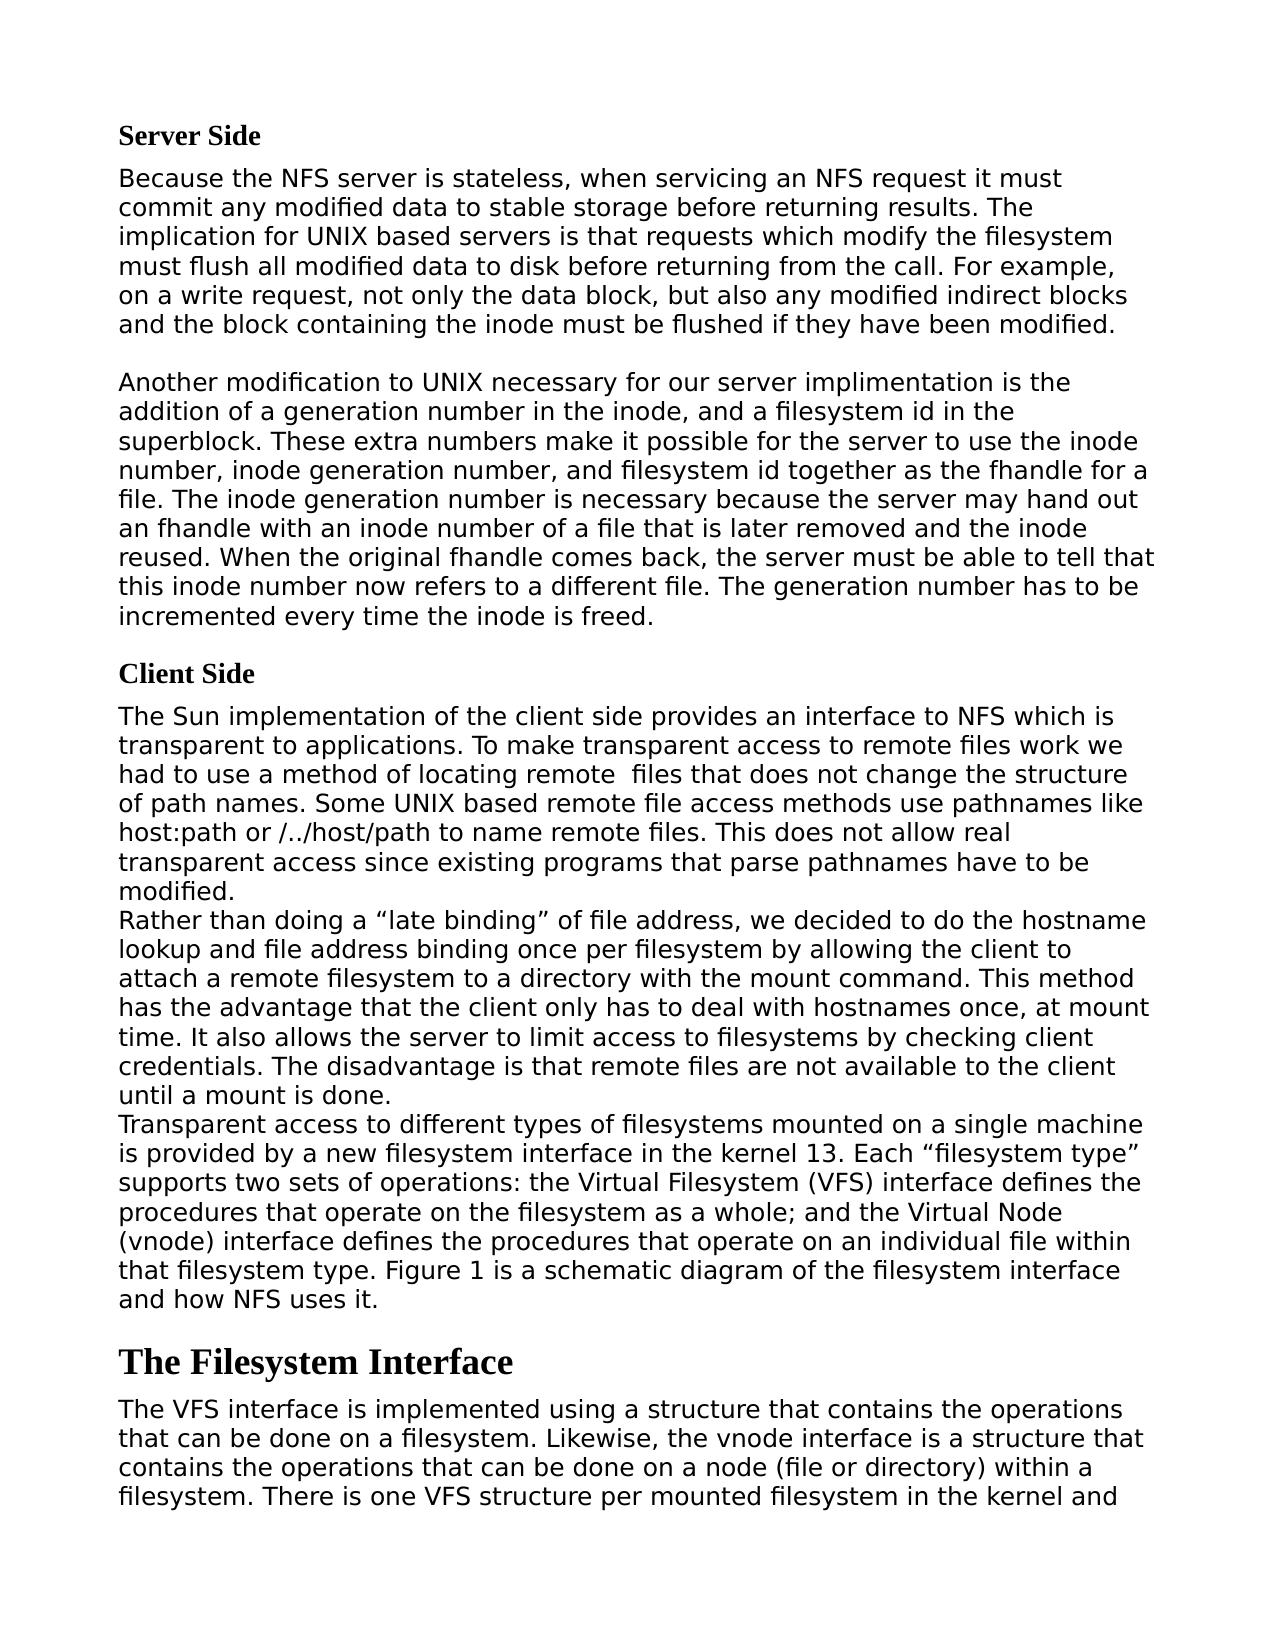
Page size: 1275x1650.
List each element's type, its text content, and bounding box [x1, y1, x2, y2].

subtitle Client Side [118, 656, 1157, 689]
text file. The inode generation number is necessary because the server may hand out an fhandle with an inode number of a file that is later removed and the inode reused. When the original fhandle comes back, the server must be able to tell that this inode number now refers to a different file. The generation number has to be incremented every time the inode is freed. [118, 485, 1157, 631]
text on a write request, not only the data block, but also any modified indirect blocks and the block containing the inode must be flushed if they have been modified. [118, 281, 1157, 339]
text Rather than doing a “late binding” of file address, we decided to do the hostname lookup and file address binding once per filesystem by allowing the client to attach a remote filesystem to a directory with the mount command. This method has the advantage that the client only has to deal with hostnames once, at mount time. It also allows the server to limit access to filesystems by checking client credentials. The disadvantage is that remote files are not available to the client until a mount is done. [118, 906, 1157, 1110]
text The VFS interface is implemented using a structure that contains the operations that can be done on a filesystem. Likewise, the vnode interface is a structure that contains the operations that can be done on a node (file or directory) within a filesystem. There is one VFS structure per mounted filesystem in the kernel and [118, 1395, 1157, 1512]
text The Sun implementation of the client side provides an interface to NFS which is transparent to applications. To make transparent access to remote files work we had to use a method of locating remote files that does not change the structure of path names. Some UNIX based remote file access methods use pathnames like host:path or /../host/path to name remote files. This does not allow real transparent access since existing programs that parse pathnames have to be modified. [118, 702, 1157, 906]
subtitle The Filesystem Interface [118, 1339, 1157, 1382]
text Another modification to UNIX necessary for our server implimentation is the addition of a generation number in the inode, and a filesystem id in the superblock. These extra numbers make it possible for the server to use the inode number, inode generation number, and filesystem id together as the fhandle for a [118, 368, 1157, 485]
text Because the NFS server is stateless, when servicing an NFS request it must commit any modified data to stable storage before returning results. The implication for UNIX based servers is that requests which modify the filesystem must flush all modified data to disk before returning from the call. For example, [118, 164, 1157, 281]
text Transparent access to different types of filesystems mounted on a single machine is provided by a new filesystem interface in the kernel 13. Each “filesystem type” supports two sets of operations: the Virtual Filesystem (VFS) interface defines the procedures that operate on the filesystem as a whole; and the Virtual Node (vnode) interface defines the procedures that operate on an individual file within that filesystem type. Figure 1 is a schematic diagram of the filesystem interface and how NFS uses it. [118, 1110, 1157, 1314]
subtitle Server Side [118, 118, 1157, 152]
